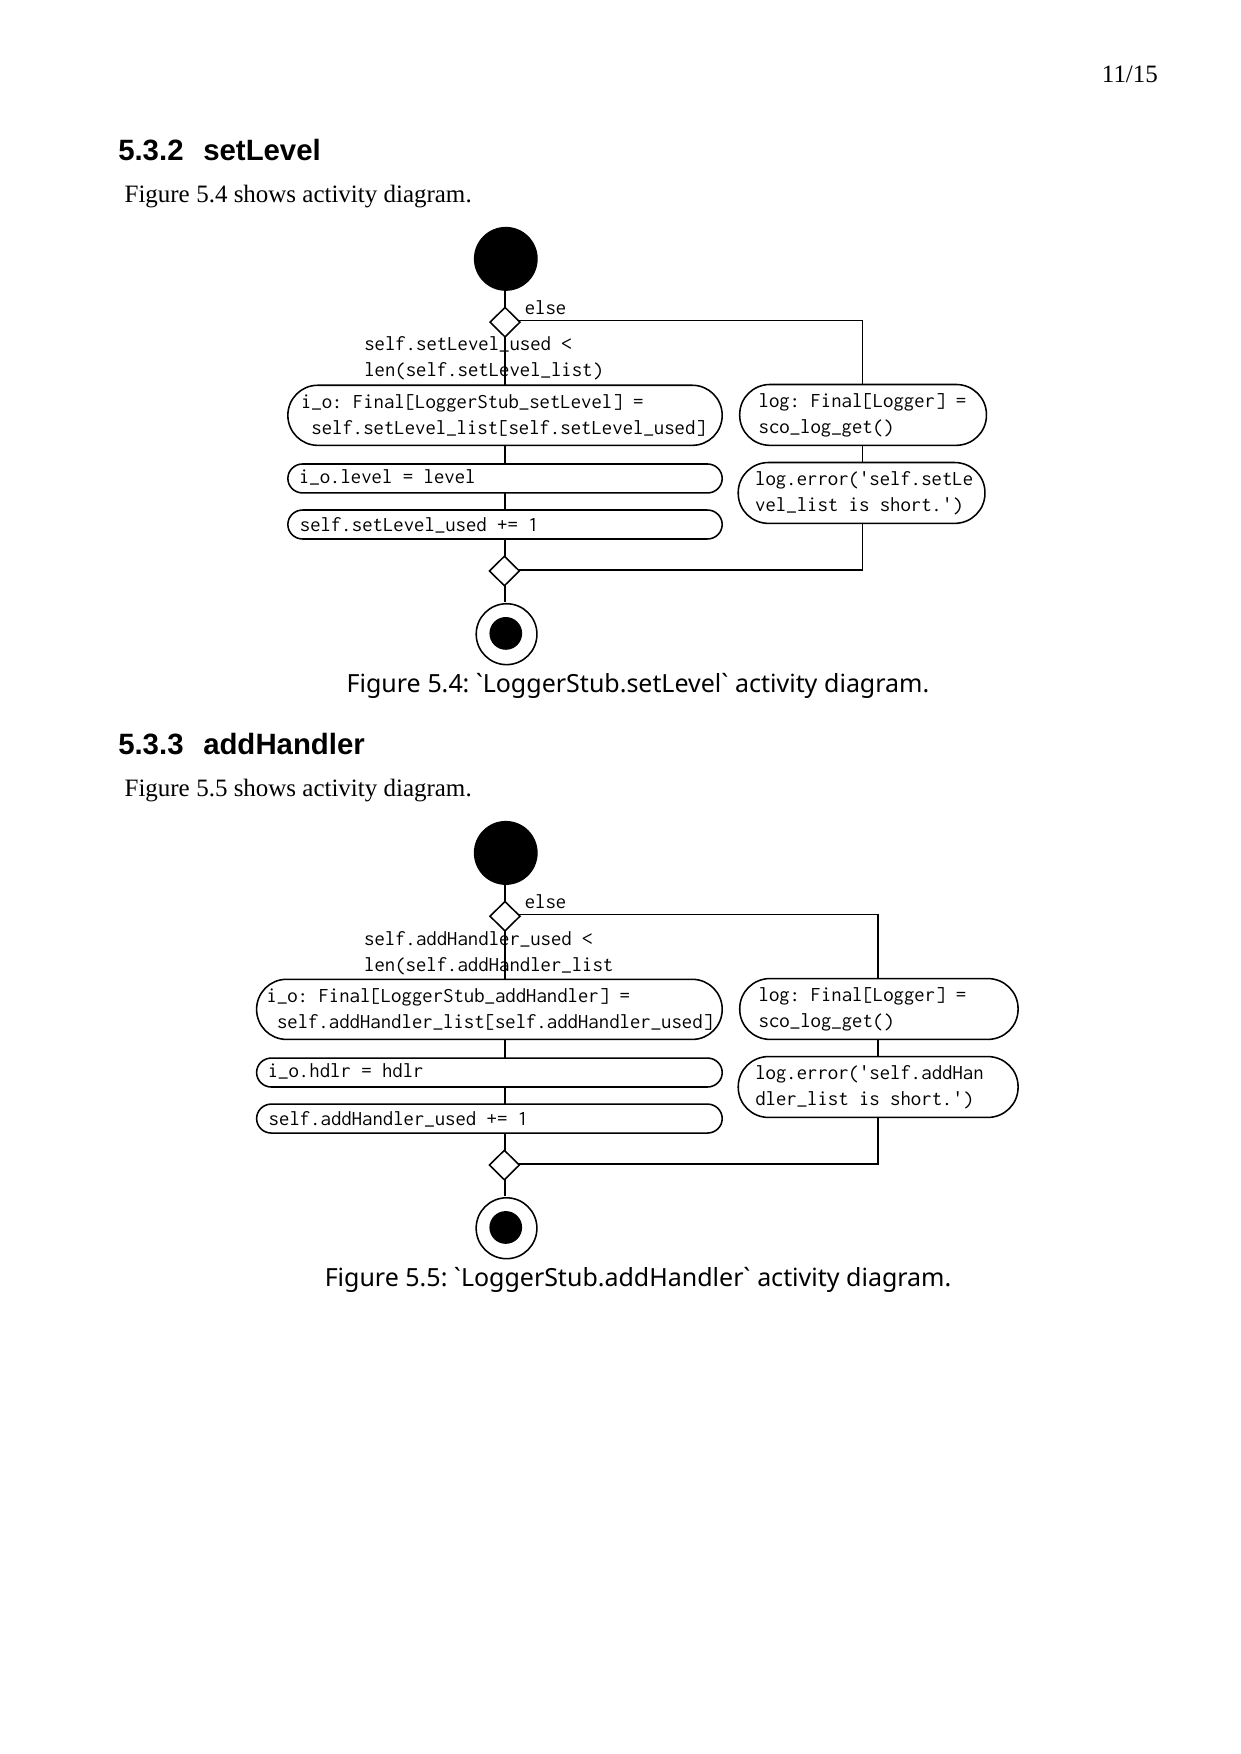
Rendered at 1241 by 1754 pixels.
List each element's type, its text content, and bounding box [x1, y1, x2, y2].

subtitle setLevel [118, 133, 1157, 166]
text Figure 5.5: `LoggerStub.addHandler` activity diagram. [118, 833, 1157, 1294]
text Figure 5.4: `LoggerStub.setLevel` activity diagram. [118, 239, 1157, 699]
text Figure 5.5 shows activity diagram. [118, 773, 1157, 802]
text Figure 5.4 shows activity diagram. [118, 179, 1157, 208]
subtitle addHandler [118, 727, 1157, 760]
